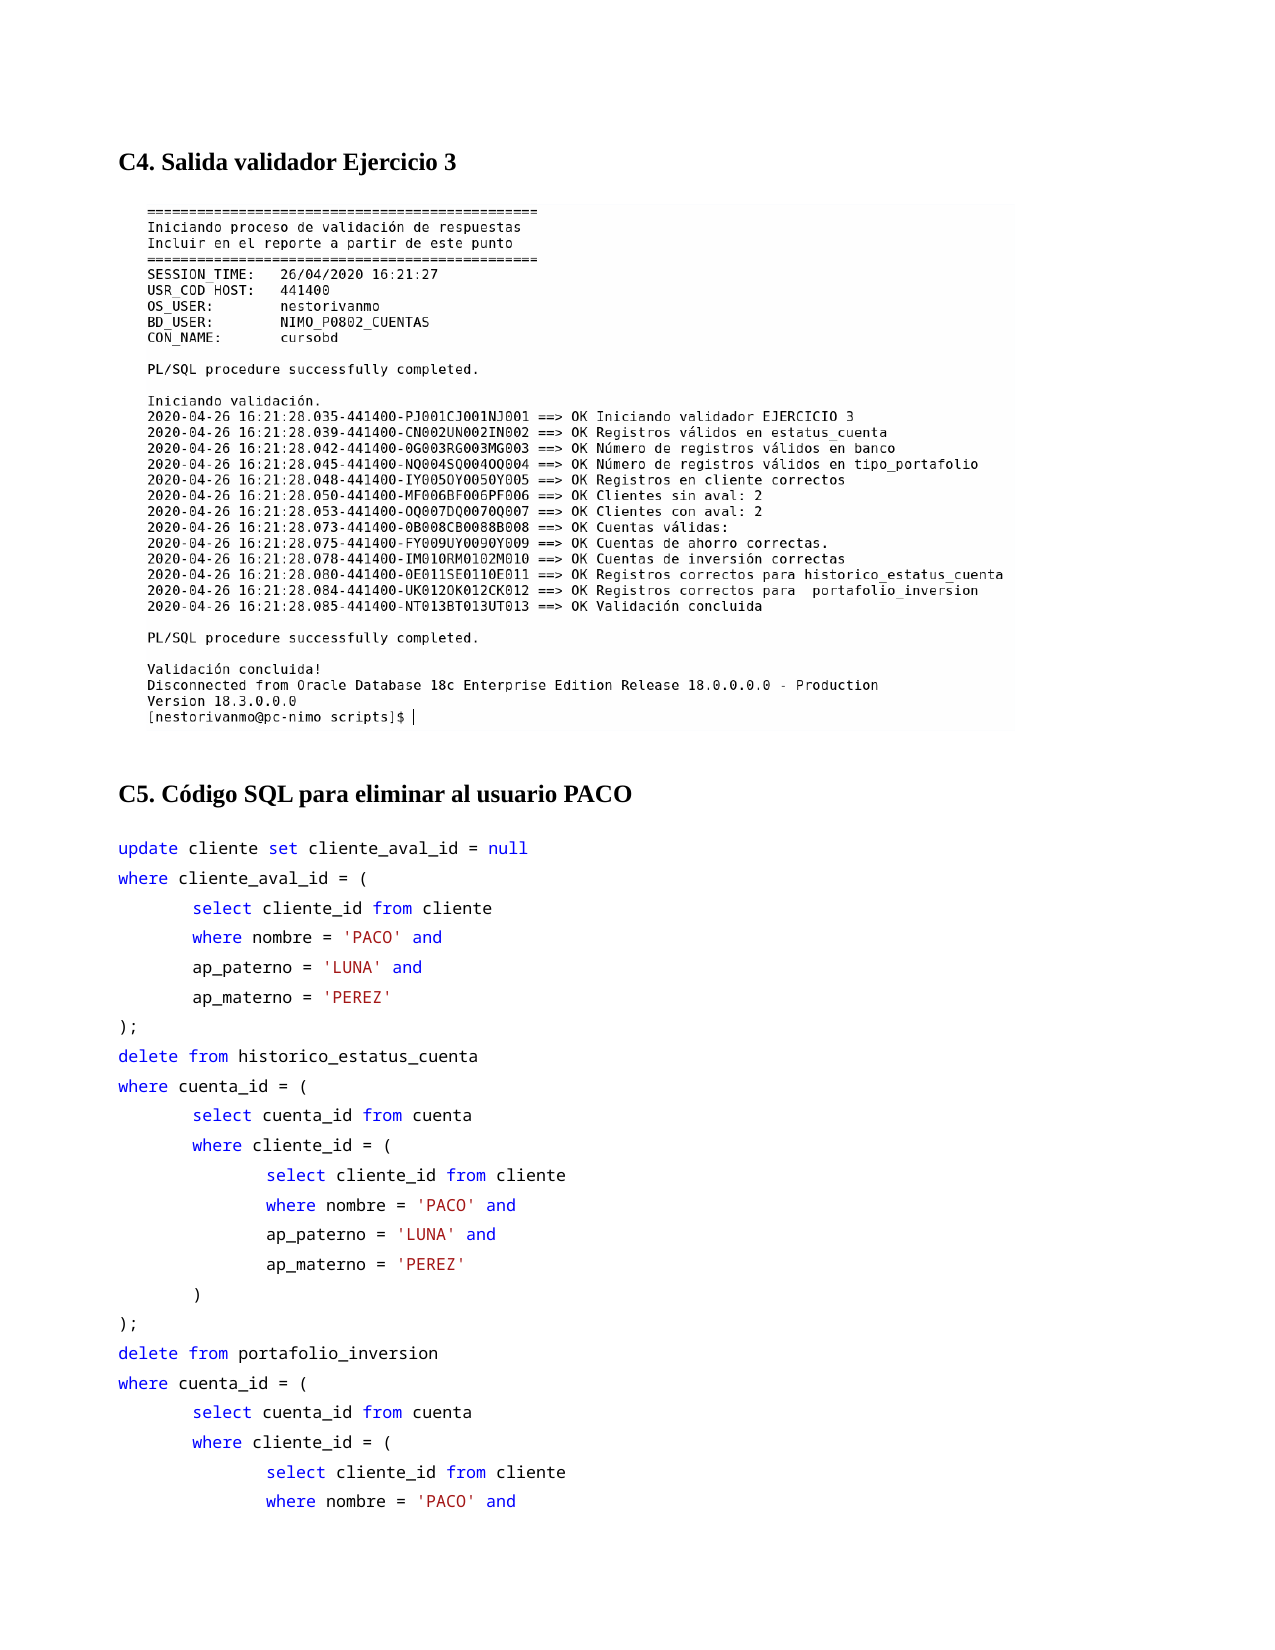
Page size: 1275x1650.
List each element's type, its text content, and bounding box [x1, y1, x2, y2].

text ap_materno = 'PEREZ' [118, 1246, 1157, 1275]
text delete from historico_estatus_cuenta [118, 1038, 1157, 1067]
text where nombre = 'PACO' and [118, 919, 1157, 949]
text select cliente_id from cliente [118, 1453, 1157, 1483]
text where cliente_aval_id = ( [118, 859, 1157, 889]
text select cuenta_id from cuenta [118, 1097, 1157, 1127]
text where nombre = 'PACO' and [118, 1483, 1157, 1513]
text select cuenta_id from cuenta [118, 1394, 1157, 1424]
text C4. Salida validador Ejercicio 3 [118, 147, 1157, 176]
text ap_paterno = 'LUNA' and [118, 949, 1157, 978]
text where cuenta_id = ( [118, 1364, 1157, 1394]
text ap_materno = 'PEREZ' [118, 978, 1157, 1008]
text where nombre = 'PACO' and [118, 1186, 1157, 1216]
text ); [118, 1008, 1157, 1038]
text ap_paterno = 'LUNA' and [118, 1216, 1157, 1246]
text where cuenta_id = ( [118, 1067, 1157, 1097]
text C5. Código SQL para eliminar al usuario PACO [118, 779, 1157, 808]
text where cliente_id = ( [118, 1127, 1157, 1156]
picture [146, 204, 1015, 731]
text select cliente_id from cliente [118, 1156, 1157, 1186]
text ) [118, 1275, 1157, 1305]
text ); [118, 1305, 1157, 1334]
text update cliente set cliente_aval_id = null [118, 837, 1157, 859]
text delete from portafolio_inversion [118, 1334, 1157, 1364]
text select cliente_id from cliente [118, 889, 1157, 919]
text where cliente_id = ( [118, 1424, 1157, 1453]
